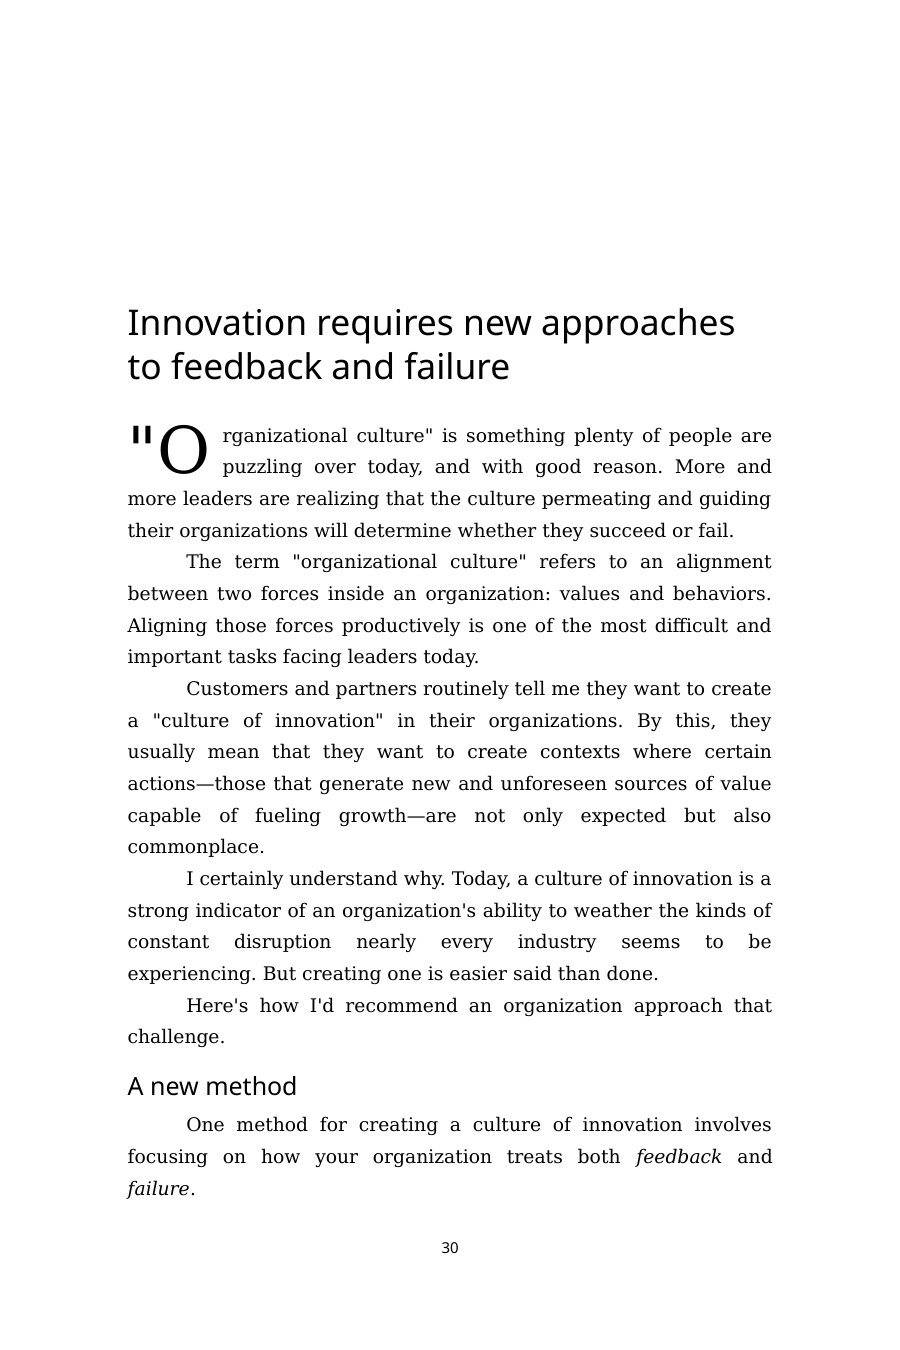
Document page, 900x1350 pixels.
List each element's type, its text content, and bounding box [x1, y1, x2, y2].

text "Organizational culture" is something plenty of people are puzzling over today, and with good reason. More and more leaders are realizing that the culture permeating and guiding their organizations will determine whether they succeed or fail. [127, 425, 772, 542]
text One method for creating a culture of innovation involves focusing on how your organization treats both feedback and failure. [127, 1114, 772, 1199]
text I certainly understand why. Today, a culture of innovation is a strong indicator of an organization's ability to weather the kinds of constant disruption nearly every industry seems to be experiencing. But creating one is easier said than done. [127, 868, 772, 985]
subtitle A new method [127, 1073, 772, 1102]
text Customers and partners routinely tell me they want to create a "culture of innovation" in their organizations. By this, they usually mean that they want to create contexts where certain actions—those that generate new and unforeseen sources of value capable of fueling growth—are not only expected but also commonplace. [127, 678, 772, 858]
text The term "organizational culture" refers to an alignment between two forces inside an organization: values and behaviors. Aligning those forces productively is one of the most difficult and important tasks facing leaders today. [127, 552, 772, 668]
text Here's how I'd recommend an organization approach that challenge. [127, 995, 772, 1048]
subtitle Innovation requires new approaches to feedback and failure [127, 298, 772, 390]
